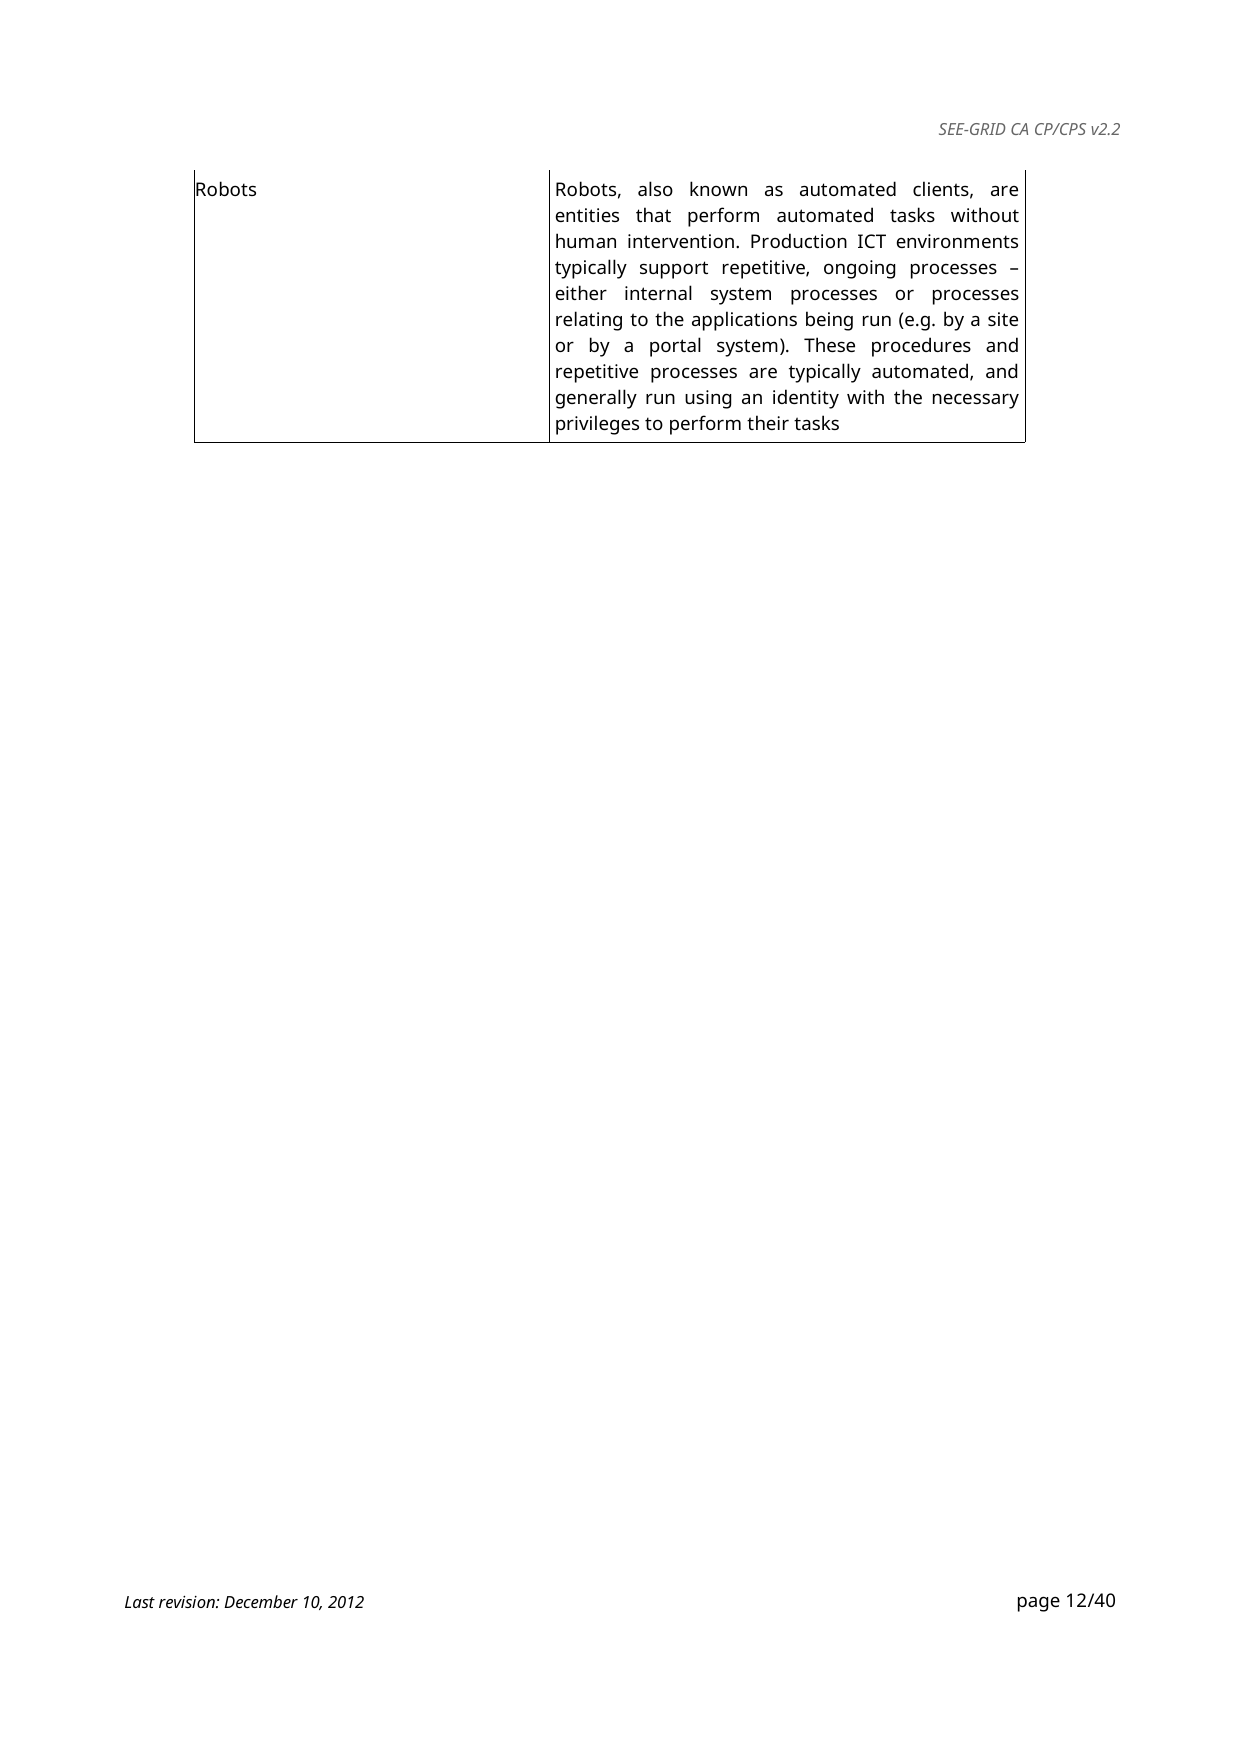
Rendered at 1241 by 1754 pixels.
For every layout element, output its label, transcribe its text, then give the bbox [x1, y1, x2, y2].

table_cell Robots [195, 170, 549, 442]
table_cell Robots, also known as automated clients, are entities that perform automated tasks without human intervention. Production ICT environments typically support repetitive, ongoing processes – either internal system processes or processes relating to the applications being run (e.g. by a site or by a portal system). These procedures and repetitive processes are typically automated, and generally run using an identity with the necessary privileges to perform their tasks [550, 170, 1025, 442]
